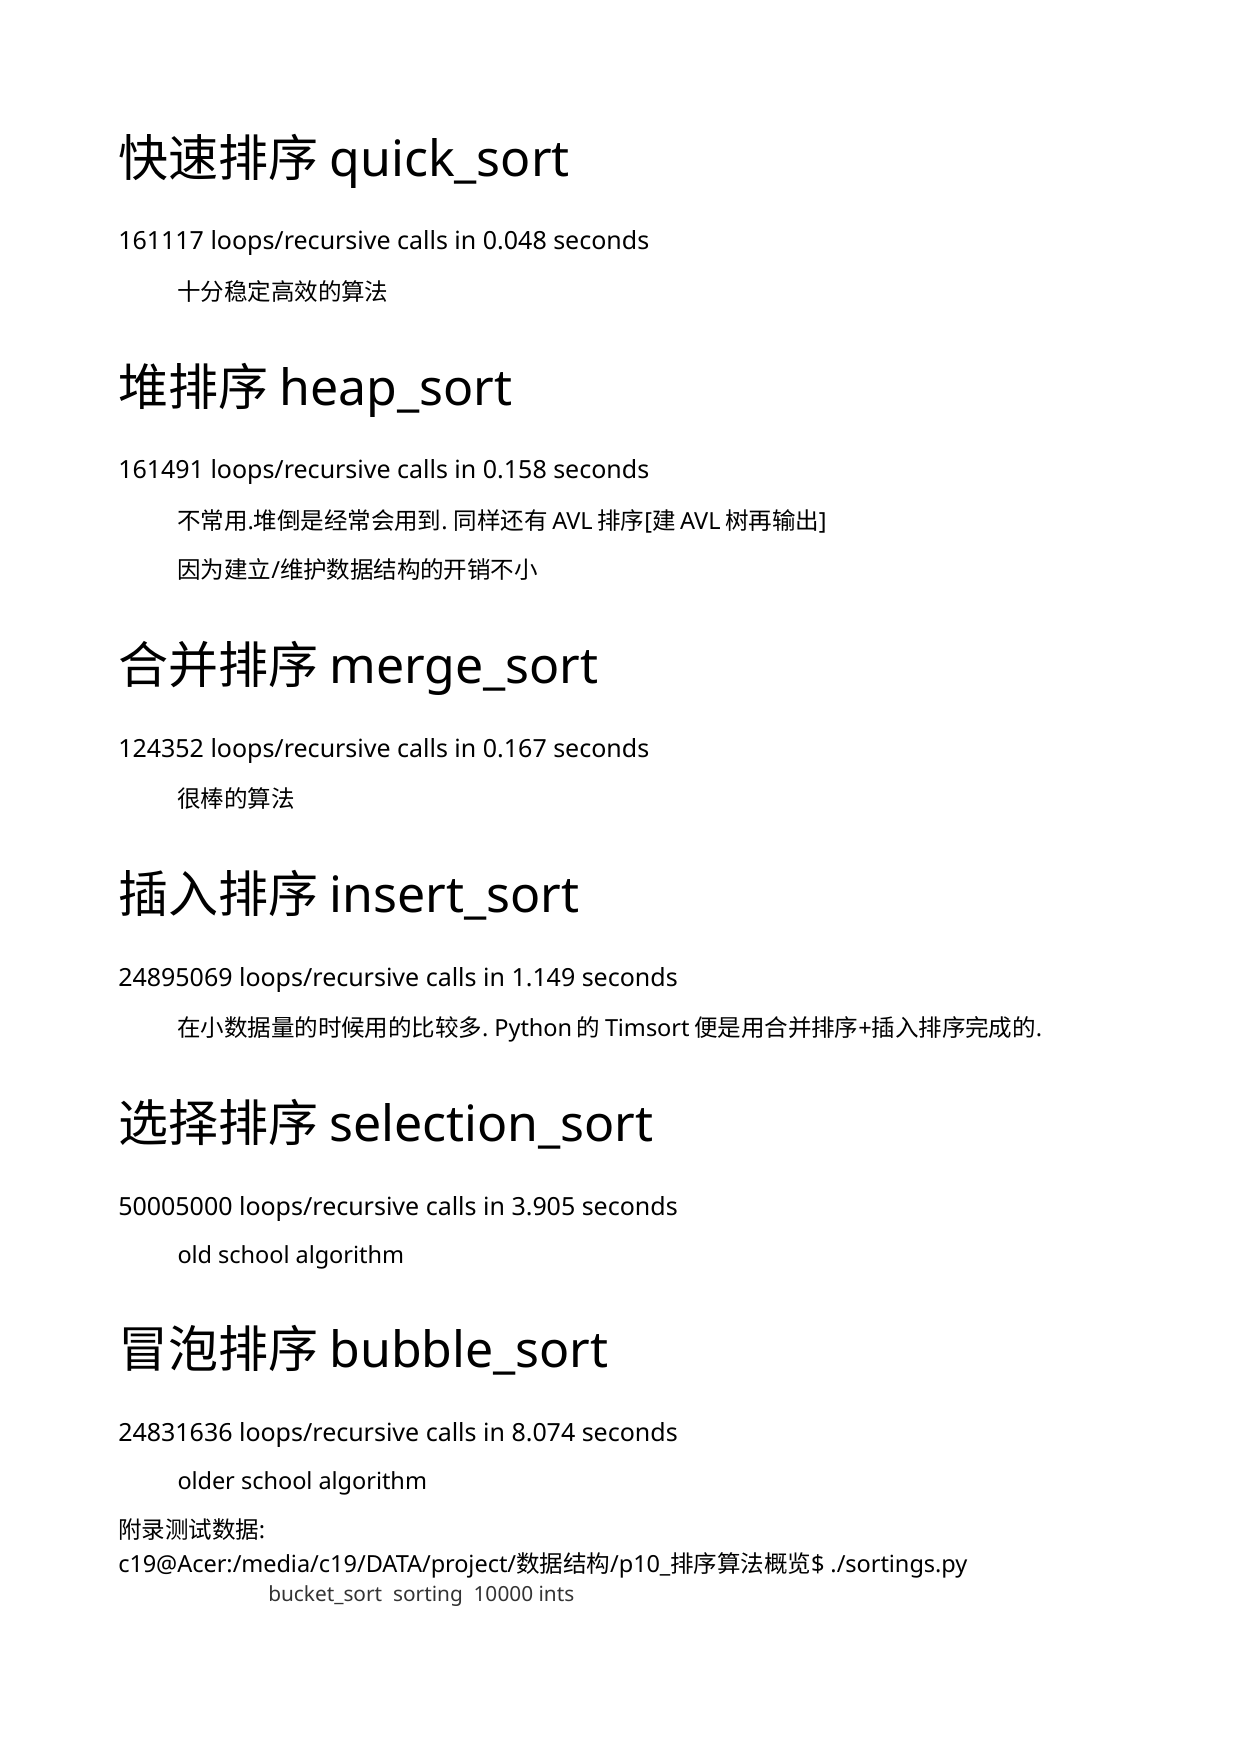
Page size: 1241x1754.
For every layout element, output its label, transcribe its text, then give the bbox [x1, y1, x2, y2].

text 十分稳定高效的算法 [177, 273, 1063, 307]
subtitle 24831636 loops/recursive calls in 8.074 seconds [118, 1415, 1122, 1449]
text old school algorithm [177, 1238, 1063, 1270]
subtitle 堆排序 heap_sort [118, 347, 1122, 420]
text 很棒的算法 [177, 780, 1063, 814]
subtitle 冒泡排序 bubble_sort [118, 1310, 1122, 1382]
subtitle 选择排序 selection_sort [118, 1084, 1122, 1156]
text bucket_sort sorting 10000 ints [118, 1579, 1122, 1608]
text older school algorithm [177, 1464, 1063, 1497]
subtitle 161117 loops/recursive calls in 0.048 seconds [118, 223, 1122, 257]
subtitle 161491 loops/recursive calls in 0.158 seconds [118, 452, 1122, 486]
text 附录测试数据: c19@Acer:/media/c19/DATA/project/数据结构/p10_排序算法概览$ ./sortings.py [118, 1511, 1122, 1579]
text 在小数据量的时候用的比较多. Python的Timsort便是用合并排序+插入排序完成的. [177, 1009, 1063, 1043]
subtitle 快速排序 quick_sort [118, 118, 1122, 191]
subtitle 24895069 loops/recursive calls in 1.149 seconds [118, 959, 1122, 993]
subtitle 124352 loops/recursive calls in 0.167 seconds [118, 730, 1122, 764]
subtitle 插入排序 insert_sort [118, 854, 1122, 927]
text 不常用.堆倒是经常会用到. 同样还有AVL排序[建AVL树再输出] 因为建立/维护数据结构的开销不小 [177, 502, 1063, 585]
subtitle 合并排序 merge_sort [118, 626, 1122, 698]
subtitle 50005000 loops/recursive calls in 3.905 seconds [118, 1188, 1122, 1223]
